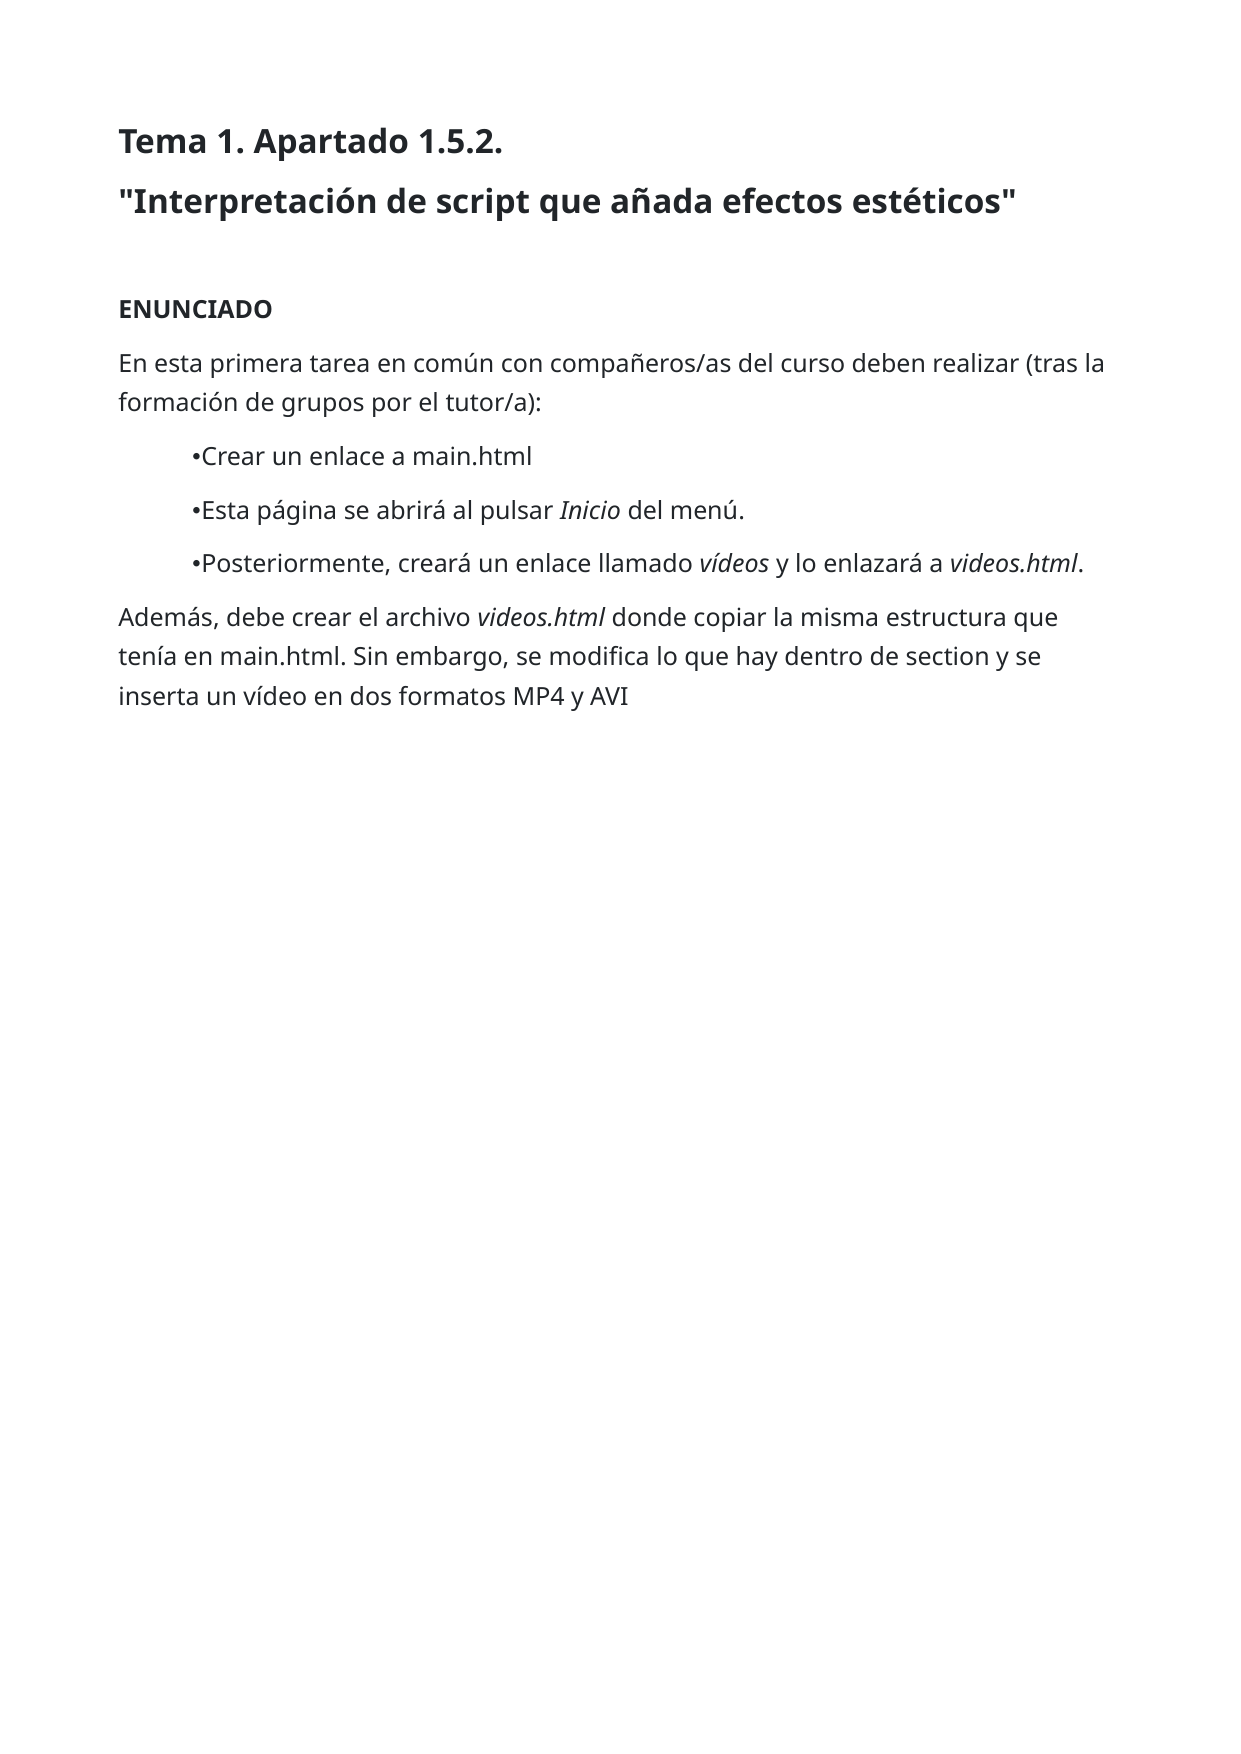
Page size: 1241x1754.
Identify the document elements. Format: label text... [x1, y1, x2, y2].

text ENUNCIADO [118, 292, 1122, 326]
subtitle "Interpretación de script que añada efectos estéticos" [118, 178, 1122, 223]
list Esta página se abrirá al pulsar Inicio del menú. [118, 492, 1122, 526]
list Crear un enlace a main.html [118, 438, 1122, 473]
text Además, debe crear el archivo videos.html donde copiar la misma estructura que tenía en main.html. Sin embargo, se modifica lo que hay dentro de section y se inserta un vídeo en dos formatos MP4 y AVI [118, 600, 1122, 712]
list Posteriormente, creará un enlace llamado vídeos y lo enlazará a videos.html. [118, 546, 1122, 580]
text En esta primera tarea en común con compañeros/as del curso deben realizar (tras la formación de grupos por el tutor/a): [118, 346, 1122, 419]
subtitle Tema 1. Apartado 1.5.2. [118, 118, 1122, 163]
